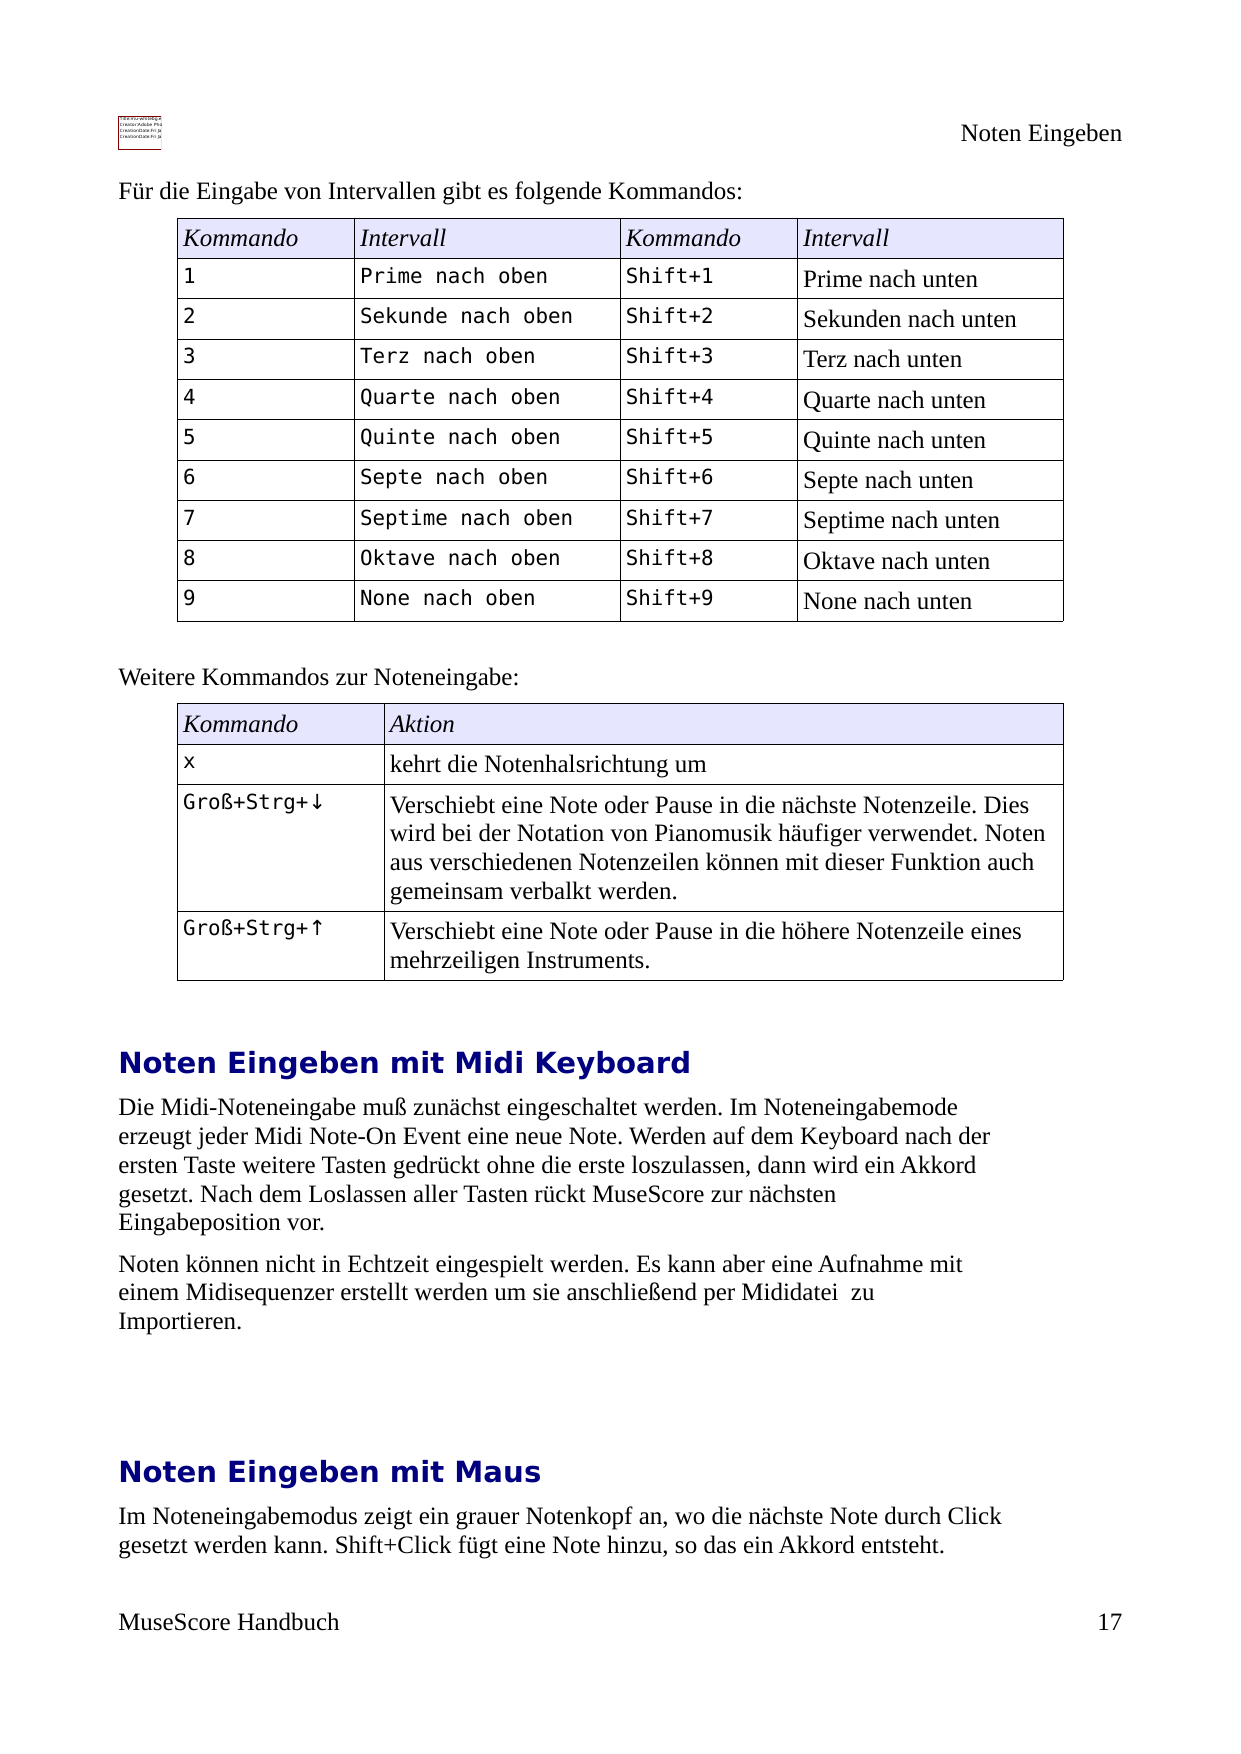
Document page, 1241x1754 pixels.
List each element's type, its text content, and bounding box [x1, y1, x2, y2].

subtitle Noten Eingeben mit Maus [118, 1455, 1122, 1489]
table_cell 3 [178, 340, 354, 379]
table_cell Septe nach oben [355, 461, 620, 500]
table_cell Sekunde nach oben [355, 299, 620, 338]
table_cell 5 [178, 420, 354, 459]
table_cell Terz nach unten [798, 340, 1063, 379]
table_cell Septime nach oben [355, 501, 620, 540]
table_cell 1 [178, 259, 354, 298]
table_cell None nach oben [355, 581, 620, 621]
table_cell Shift+5 [621, 420, 797, 459]
table_cell Sekunden nach unten [798, 299, 1063, 338]
table_header Intervall [355, 219, 620, 258]
table_cell Shift+8 [621, 541, 797, 580]
table_header Kommando [621, 219, 797, 258]
table_header Kommando [178, 704, 384, 744]
table_cell 9 [178, 581, 354, 621]
table_cell Quarte nach oben [355, 380, 620, 419]
table_cell Terz nach oben [355, 340, 620, 379]
table_cell Quinte nach unten [798, 420, 1063, 459]
table_cell Shift+7 [621, 501, 797, 540]
text Noten können nicht in Echtzeit eingespielt werden. Es kann aber eine Aufnahme mit einem Midisequenzer erstellt werden um sie anschließend per Mididatei zu Importieren. [118, 1249, 1004, 1335]
table_cell 6 [178, 461, 354, 500]
text Die Midi-Noteneingabe muß zunächst eingeschaltet werden. Im Noteneingabemode erzeugt jeder Midi Note-On Event eine neue Note. Werden auf dem Keyboard nach der ersten Taste weitere Tasten gedrückt ohne die erste loszulassen, dann wird ein Akkord gesetzt. Nach dem Loslassen aller Tasten rückt MuseScore zur nächsten Eingabeposition vor. [118, 1092, 1004, 1236]
table_cell 7 [178, 501, 354, 540]
table_cell Quinte nach oben [355, 420, 620, 459]
table_cell Groß+Strg+↑ [178, 912, 384, 979]
table_cell Verschiebt eine Note oder Pause in die höhere Notenzeile eines mehrzeiligen Instruments. [385, 912, 1063, 979]
table_cell Shift+4 [621, 380, 797, 419]
table_cell Oktave nach unten [798, 541, 1063, 580]
table_cell Verschiebt eine Note oder Pause in die nächste Notenzeile. Dies wird bei der Notation von Pianomusik häufiger verwendet. Noten aus verschiedenen Notenzeilen können mit dieser Funktion auch gemeinsam verbalkt werden. [385, 785, 1063, 911]
table_cell Shift+2 [621, 299, 797, 338]
text Weitere Kommandos zur Noteneingabe: [118, 662, 1004, 691]
table_cell Septime nach unten [798, 501, 1063, 540]
table_cell Quarte nach unten [798, 380, 1063, 419]
text Für die Eingabe von Intervallen gibt es folgende Kommandos: [118, 176, 1004, 205]
table_cell None nach unten [798, 581, 1063, 621]
table_cell Shift+6 [621, 461, 797, 500]
table_cell kehrt die Notenhalsrichtung um [385, 745, 1063, 784]
table_cell Groß+Strg+↓ [178, 785, 384, 911]
table_cell Prime nach oben [355, 259, 620, 298]
table_header Intervall [798, 219, 1063, 258]
subtitle Noten Eingeben mit Midi Keyboard [118, 1046, 1122, 1080]
table_cell 4 [178, 380, 354, 419]
table_header Kommando [178, 219, 354, 258]
table_cell Shift+9 [621, 581, 797, 621]
table_header Aktion [385, 704, 1063, 744]
table_cell Prime nach unten [798, 259, 1063, 298]
text Im Noteneingabemodus zeigt ein grauer Notenkopf an, wo die nächste Note durch Click gesetzt werden kann. Shift+Click fügt eine Note hinzu, so das ein Akkord entsteht. [118, 1501, 1004, 1559]
table_cell Oktave nach oben [355, 541, 620, 580]
table_cell 8 [178, 541, 354, 580]
table_cell Shift+1 [621, 259, 797, 298]
table_cell Septe nach unten [798, 461, 1063, 500]
table_cell Shift+3 [621, 340, 797, 379]
table_cell 2 [178, 299, 354, 338]
table_cell x [178, 745, 384, 784]
